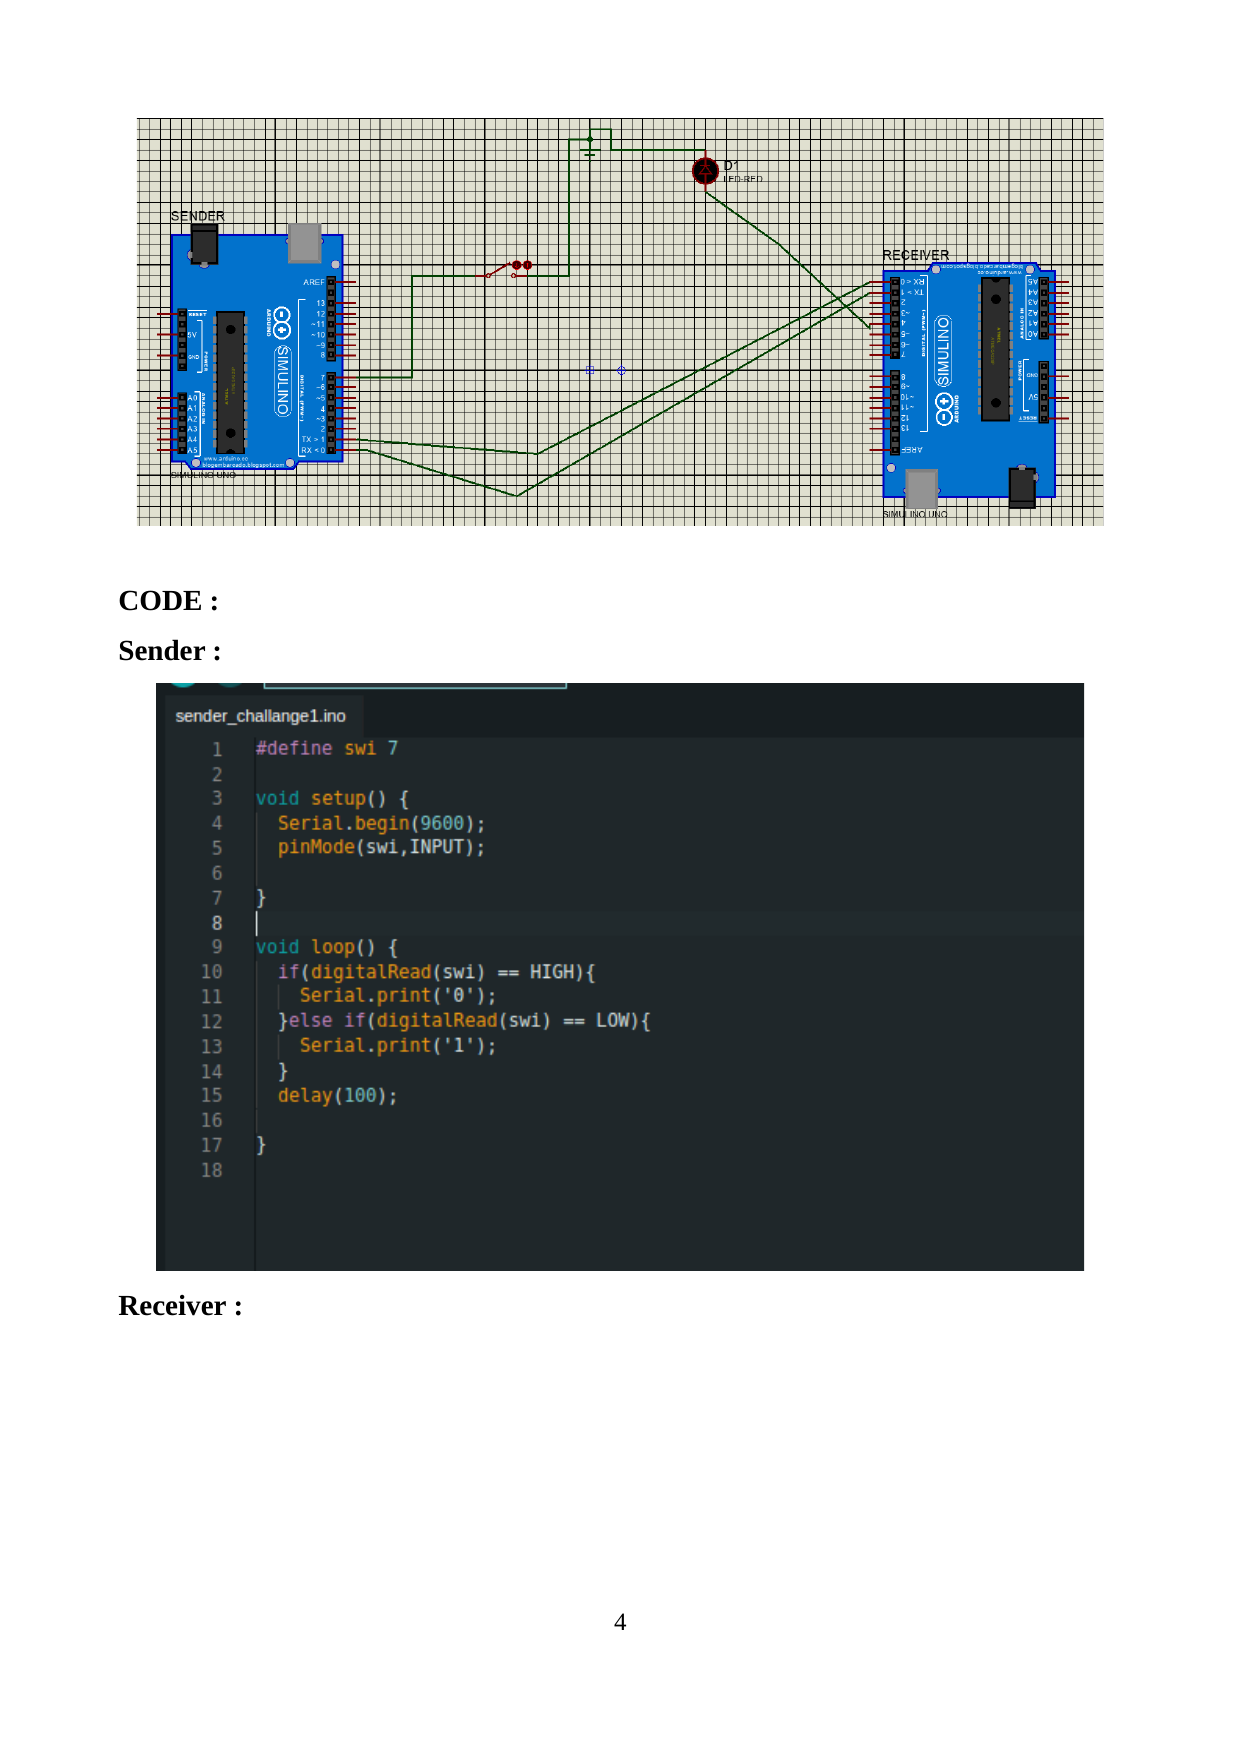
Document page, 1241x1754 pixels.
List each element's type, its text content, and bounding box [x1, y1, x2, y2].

picture [136, 118, 1104, 526]
text Sender : [118, 633, 1122, 667]
text CODE : [118, 583, 1122, 616]
text Receiver : [118, 683, 1122, 1321]
picture [156, 683, 1085, 1271]
